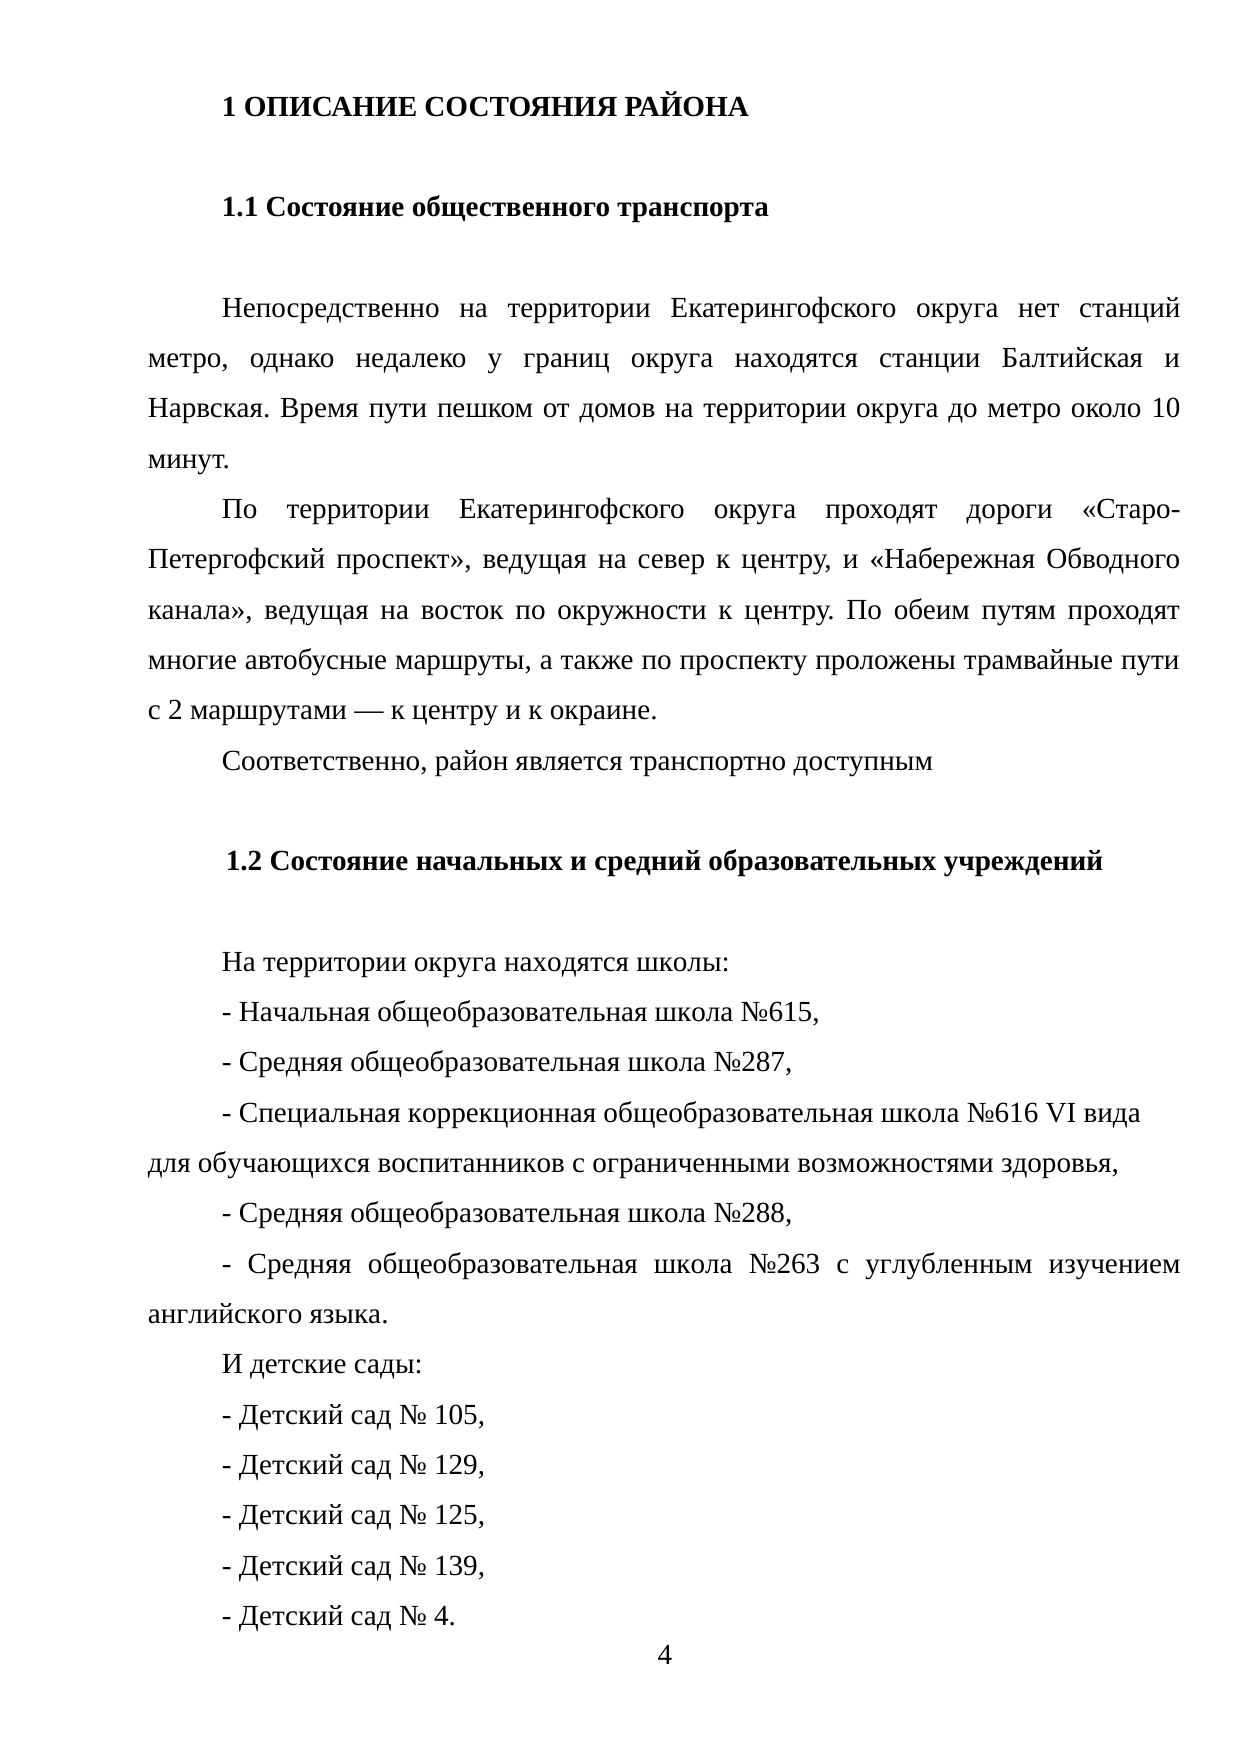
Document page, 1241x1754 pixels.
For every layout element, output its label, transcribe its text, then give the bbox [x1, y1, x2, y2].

text - Средняя общеобразовательная школа №287, [148, 1044, 1181, 1078]
text - Детский сад № 105, [148, 1397, 1181, 1430]
text Непосредственно на территории Екатерингофского округа нет станций метро, однако недалеко у границ округа находятся станции Балтийская и Нарвская. Время пути пешком от домов на территории округа до метро около 10 минут. [148, 290, 1181, 474]
text - Специальная коррекционная общеобразовательная школа №616 VI вида для обучающихся воспитанников с ограниченными возможностями здоровья, [148, 1095, 1181, 1179]
text - Начальная общеобразовательная школа №615, [148, 994, 1181, 1028]
text - Детский сад № 125, [148, 1497, 1181, 1531]
text - Детский сад № 129, [148, 1447, 1181, 1481]
subtitle 1.2 Состояние начальных и средний образовательных учреждений [148, 843, 1181, 877]
subtitle 1 ОПИСАНИЕ СОСТОЯНИЯ РАЙОНА [148, 89, 1181, 122]
text На территории округа находятся школы: [148, 944, 1181, 977]
text По территории Екатерингофского округа проходят дороги «Старо-Петергофский проспект», ведущая на север к центру, и «Набережная Обводного канала», ведущая на восток по окружности к центру. По обеим путям проходят многие автобусные маршруты, а также по проспекту проложены трамвайные пути с 2 маршрутами — к центру и к окраине. [148, 491, 1181, 726]
subtitle 1.1 Состояние общественного транспорта [148, 189, 1181, 223]
text Соответственно, район является транспортно доступным [148, 743, 1181, 776]
text - Детский сад № 139, [148, 1548, 1181, 1581]
text И детские сады: [148, 1346, 1181, 1380]
text - Средняя общеобразовательная школа №263 с углубленным изучением английского языка. [148, 1246, 1181, 1330]
text - Средняя общеобразовательная школа №288, [148, 1196, 1181, 1229]
text - Детский сад № 4. [148, 1598, 1181, 1632]
